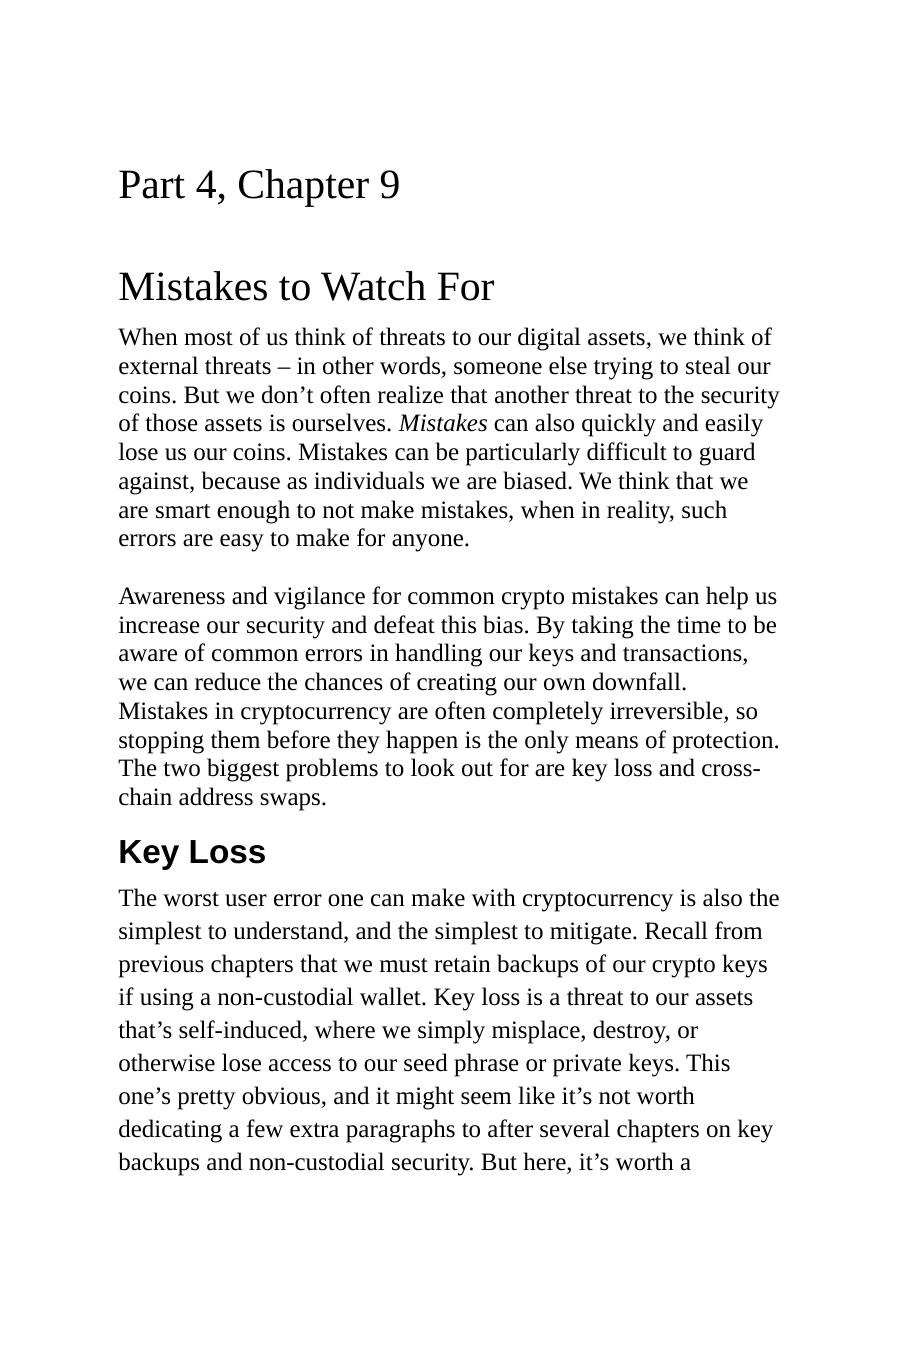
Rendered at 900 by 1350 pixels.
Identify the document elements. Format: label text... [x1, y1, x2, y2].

subtitle Mistakes to Watch For [118, 262, 782, 310]
subtitle Key Loss [118, 832, 782, 870]
text When most of us think of threats to our digital assets, we think of external threats – in other words, someone else trying to steal our coins. But we don’t often realize that another threat to the security of those assets is ourselves. Mistakes can also quickly and easily lose us our coins. Mistakes can be particularly difficult to guard against, because as individuals we are biased. We think that we are smart enough to not make mistakes, when in reality, such errors are easy to make for anyone. [118, 322, 782, 552]
text Awareness and vigilance for common crypto mistakes can help us increase our security and defeat this bias. By taking the time to be aware of common errors in handling our keys and transactions, we can reduce the chances of creating our own downfall. Mistakes in cryptocurrency are often completely irreversible, so stopping them before they happen is the only means of protection. The two biggest problems to look out for are key loss and cross-chain address swaps. [118, 581, 782, 811]
text The worst user error one can make with cryptocurrency is also the simplest to understand, and the simplest to mitigate. Recall from previous chapters that we must retain backups of our crypto keys if using a non-custodial wallet. Key loss is a threat to our assets that’s self-induced, where we simply misplace, destroy, or otherwise lose access to our seed phrase or private keys. This one’s pretty obvious, and it might seem like it’s not worth dedicating a few extra paragraphs to after several chapters on key backups and non-custodial security. But here, it’s worth a [118, 883, 782, 1176]
subtitle Part 4, Chapter 9 [118, 160, 782, 208]
